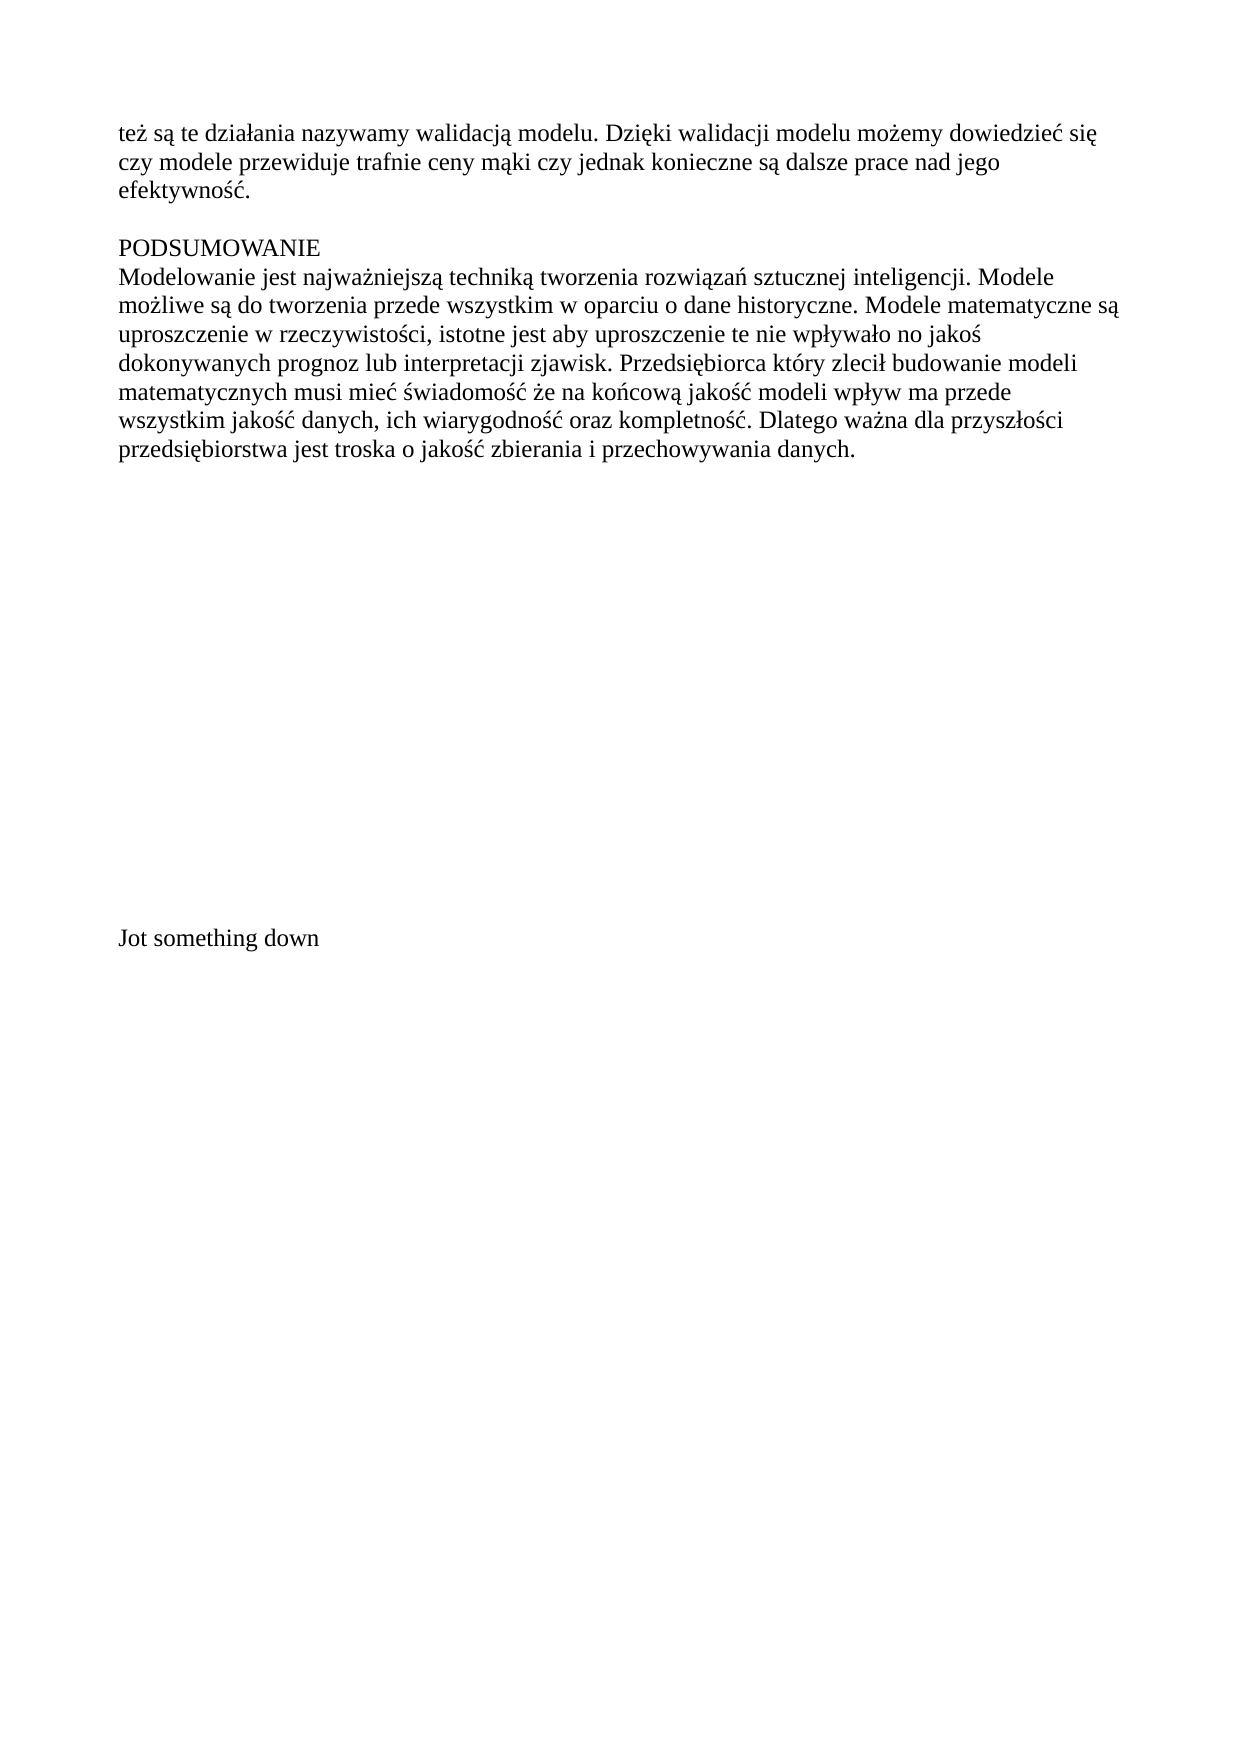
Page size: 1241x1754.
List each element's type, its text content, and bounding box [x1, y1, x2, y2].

text też są te działania nazywamy walidacją modelu. Dzięki walidacji modelu możemy dowiedzieć się czy modele przewiduje trafnie ceny mąki czy jednak konieczne są dalsze prace nad jego efektywność. [118, 118, 1122, 204]
text Modelowanie jest najważniejszą techniką tworzenia rozwiązań sztucznej inteligencji. Modele możliwe są do tworzenia przede wszystkim w oparciu o dane historyczne. Modele matematyczne są uproszczenie w rzeczywistości, istotne jest aby uproszczenie te nie wpływało no jakoś dokonywanych prognoz lub interpretacji zjawisk. Przedsiębiorca który zlecił budowanie modeli matematycznych musi mieć świadomość że na końcową jakość modeli wpływ ma przede wszystkim jakość danych, ich wiarygodność oraz kompletność. Dlatego ważna dla przyszłości przedsiębiorstwa jest troska o jakość zbierania i przechowywania danych. [118, 262, 1122, 463]
text PODSUMOWANIE [118, 233, 1122, 262]
text Jot something down [118, 923, 1122, 952]
